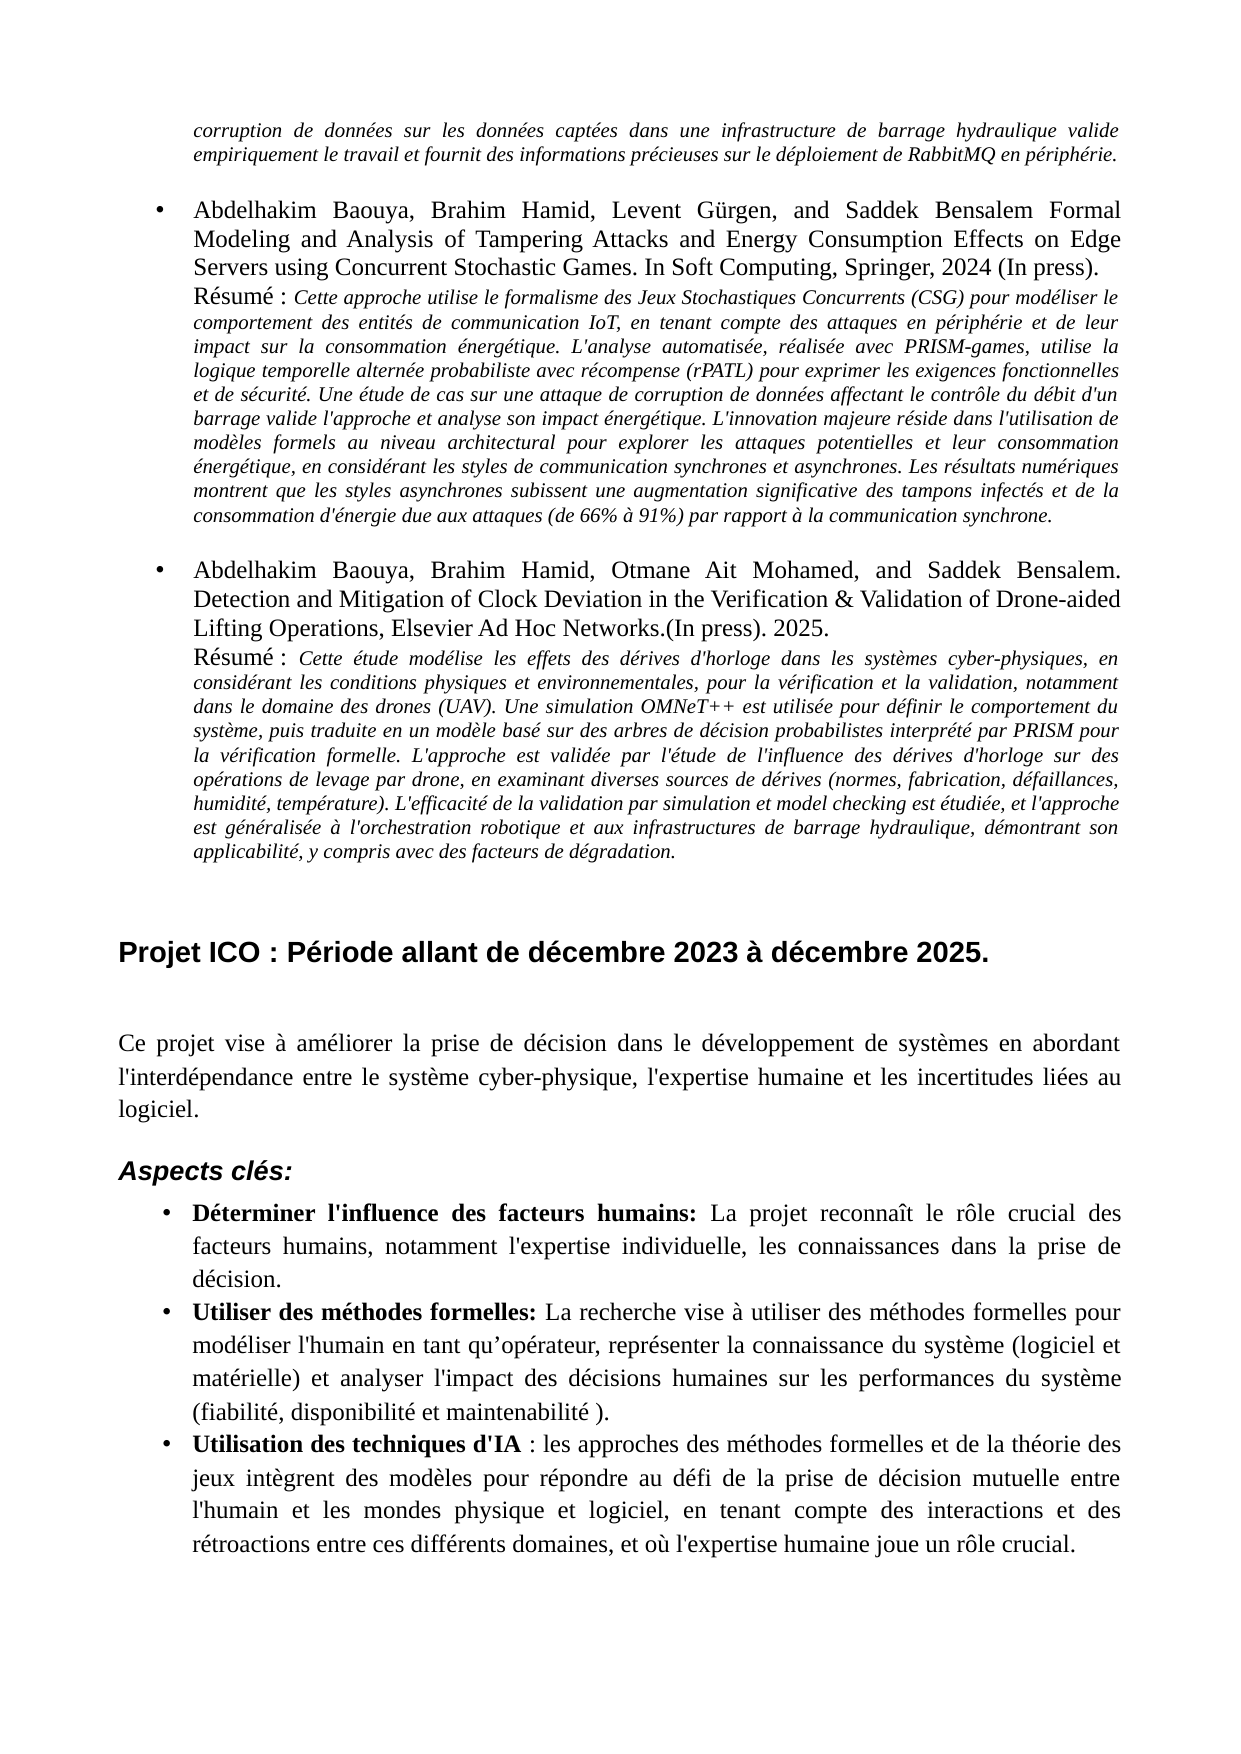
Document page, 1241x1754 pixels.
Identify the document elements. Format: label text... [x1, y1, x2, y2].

list Résumé : Cette approche utilise le formalisme des Jeux Stochastiques Concurrents (CSG) pour modéliser le comportement des entités de communication IoT, en tenant compte des attaques en périphérie et de leur impact sur la consommation énergétique. L'analyse automatisée, réalisée avec PRISM-games, utilise la logique temporelle alternée probabiliste avec récompense (rPATL) pour exprimer les exigences fonctionnelles et de sécurité. Une étude de cas sur une attaque de corruption de données affectant le contrôle du débit d'un barrage valide l'approche et analyse son impact énergétique. L'innovation majeure réside dans l'utilisation de modèles formels au niveau architectural pour explorer les attaques potentielles et leur consommation énergétique, en considérant les styles de communication synchrones et asynchrones. Les résultats numériques montrent que les styles asynchrones subissent une augmentation significative des tampons infectés et de la consommation d'énergie due aux attaques (de 66% à 91%) par rapport à la communication synchrone. [156, 281, 1122, 527]
list Résumé : Cette étude modélise les effets des dérives d'horloge dans les systèmes cyber-physiques, en considérant les conditions physiques et environnementales, pour la vérification et la validation, notamment dans le domaine des drones (UAV). Une simulation OMNeT++ est utilisée pour définir le comportement du système, puis traduite en un modèle basé sur des arbres de décision probabilistes interprété par PRISM pour la vérification formelle. L'approche est validée par l'étude de l'influence des dérives d'horloge sur des opérations de levage par drone, en examinant diverses sources de dérives (normes, fabrication, défaillances, humidité, température). L'efficacité de la validation par simulation et model checking est étudiée, et l'approche est généralisée à l'orchestration robotique et aux infrastructures de barrage hydraulique, démontrant son applicabilité, y compris avec des facteurs de dégradation. [156, 642, 1122, 863]
text Ce projet vise à améliorer la prise de décision dans le développement de systèmes en abordant l'interdépendance entre le système cyber-physique, l'expertise humaine et les incertitudes liées au logiciel. [118, 1028, 1122, 1123]
list corruption de données sur les données captées dans une infrastructure de barrage hydraulique valide empiriquement le travail et fournit des informations précieuses sur le déploiement de RabbitMQ en périphérie. [156, 118, 1122, 166]
subtitle Aspects clés: [118, 1155, 1122, 1186]
subtitle Projet ICO : Période allant de décembre 2023 à décembre 2025. [118, 935, 1122, 968]
list Utiliser des méthodes formelles: La recherche vise à utiliser des méthodes formelles pour modéliser l'humain en tant qu’opérateur, représenter la connaissance du système (logiciel et matérielle) et analyser l'impact des décisions humaines sur les performances du système (fiabilité, disponibilité et maintenabilité ). [162, 1297, 1122, 1425]
list Abdelhakim Baouya, Brahim Hamid, Levent Gürgen, and Saddek Bensalem Formal Modeling and Analysis of Tampering Attacks and Energy Consumption Effects on Edge Servers using Concurrent Stochastic Games. In Soft Computing, Springer, 2024 (In press). [156, 195, 1122, 281]
list Utilisation des techniques d'IA : les approches des méthodes formelles et de la théorie des jeux intègrent des modèles pour répondre au défi de la prise de décision mutuelle entre l'humain et les mondes physique et logiciel, en tenant compte des interactions et des rétroactions entre ces différents domaines, et où l'expertise humaine joue un rôle crucial. [162, 1429, 1122, 1557]
list Abdelhakim Baouya, Brahim Hamid, Otmane Ait Mohamed, and Saddek Bensalem. Detection and Mitigation of Clock Deviation in the Verification & Validation of Drone-aided Lifting Operations, Elsevier Ad Hoc Networks.(In press). 2025. [156, 555, 1122, 642]
list Déterminer l'influence des facteurs humains: La projet reconnaît le rôle crucial des facteurs humains, notamment l'expertise individuelle, les connaissances dans la prise de décision. [162, 1198, 1122, 1293]
